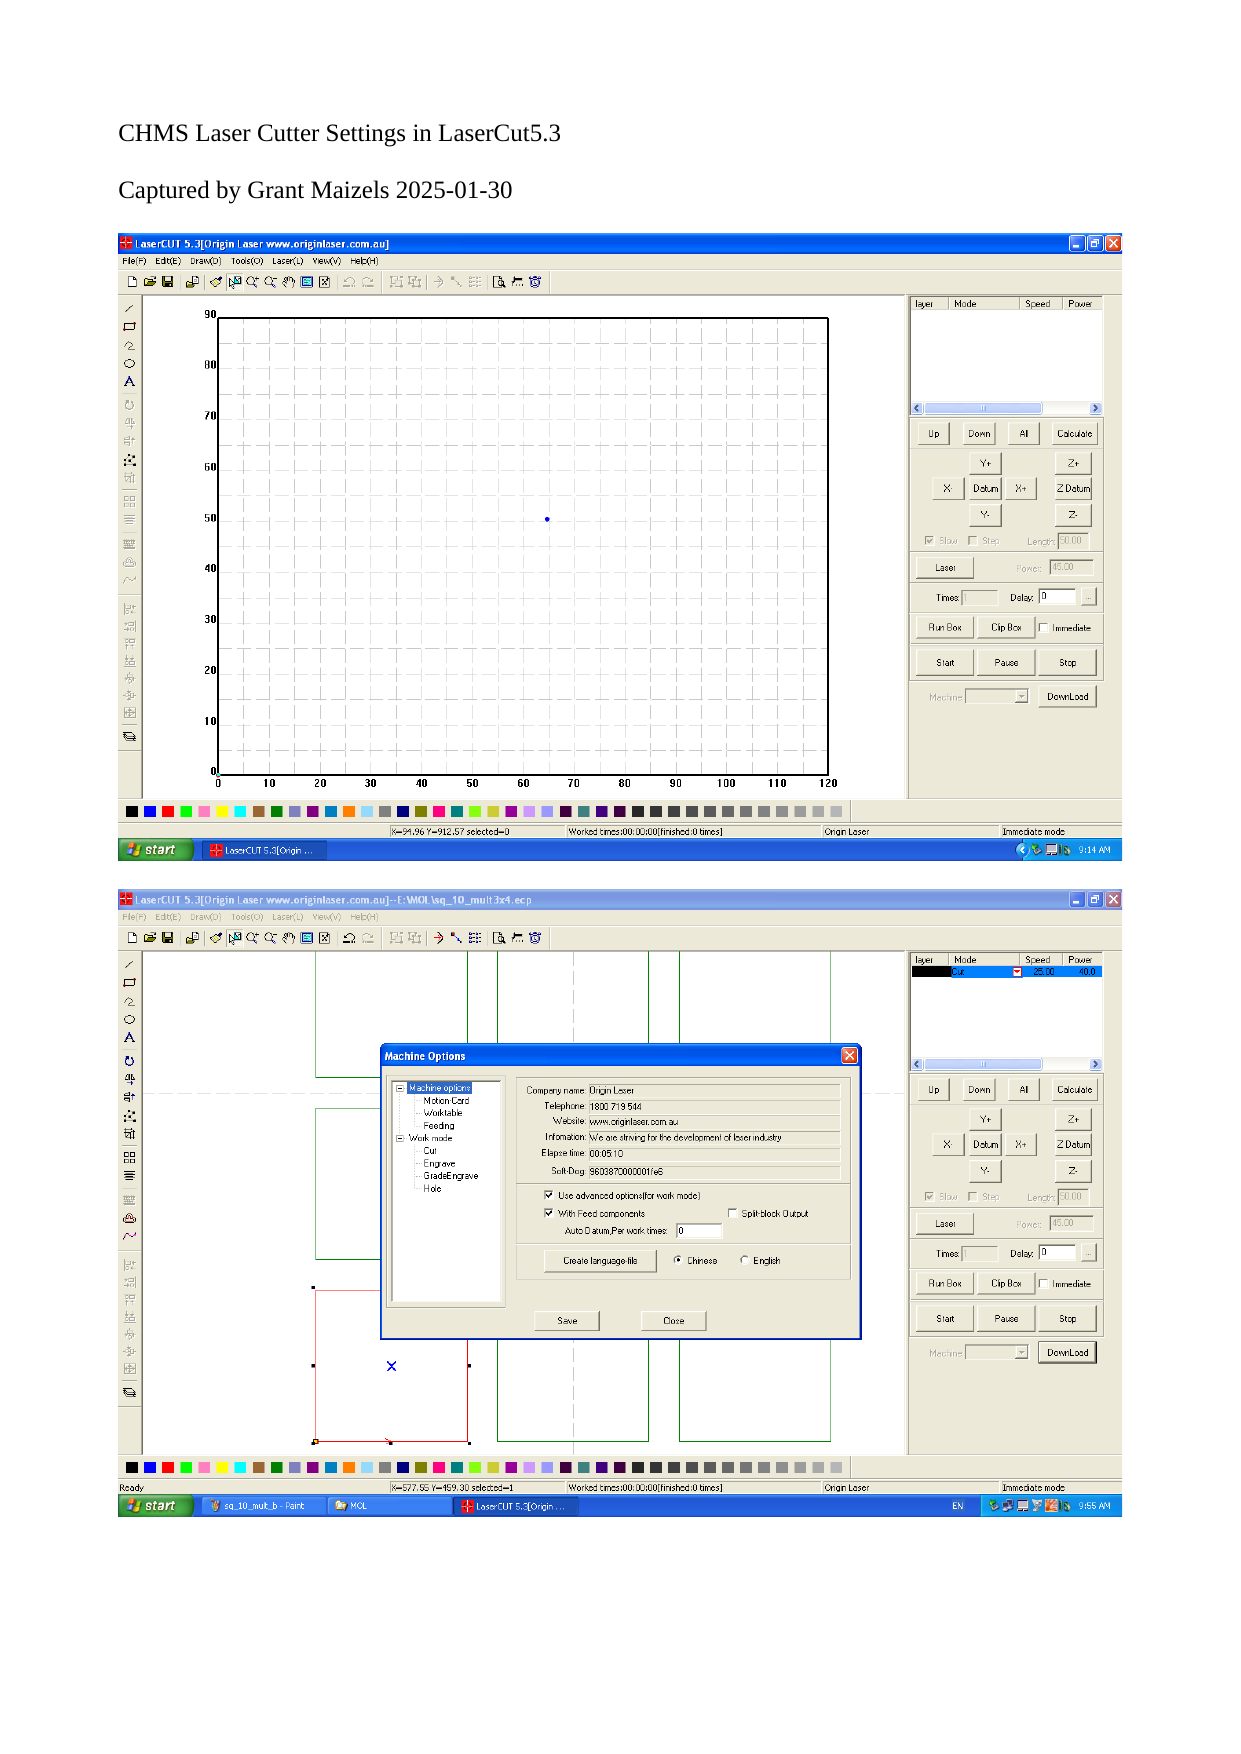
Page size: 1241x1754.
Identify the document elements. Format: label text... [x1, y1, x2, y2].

picture [118, 233, 1123, 861]
text CHMS Laser Cutter Settings in LaserCut5.3 [118, 118, 1122, 147]
text Captured by Grant Maizels 2025-01-30 [118, 176, 1122, 204]
picture [118, 889, 1123, 1517]
